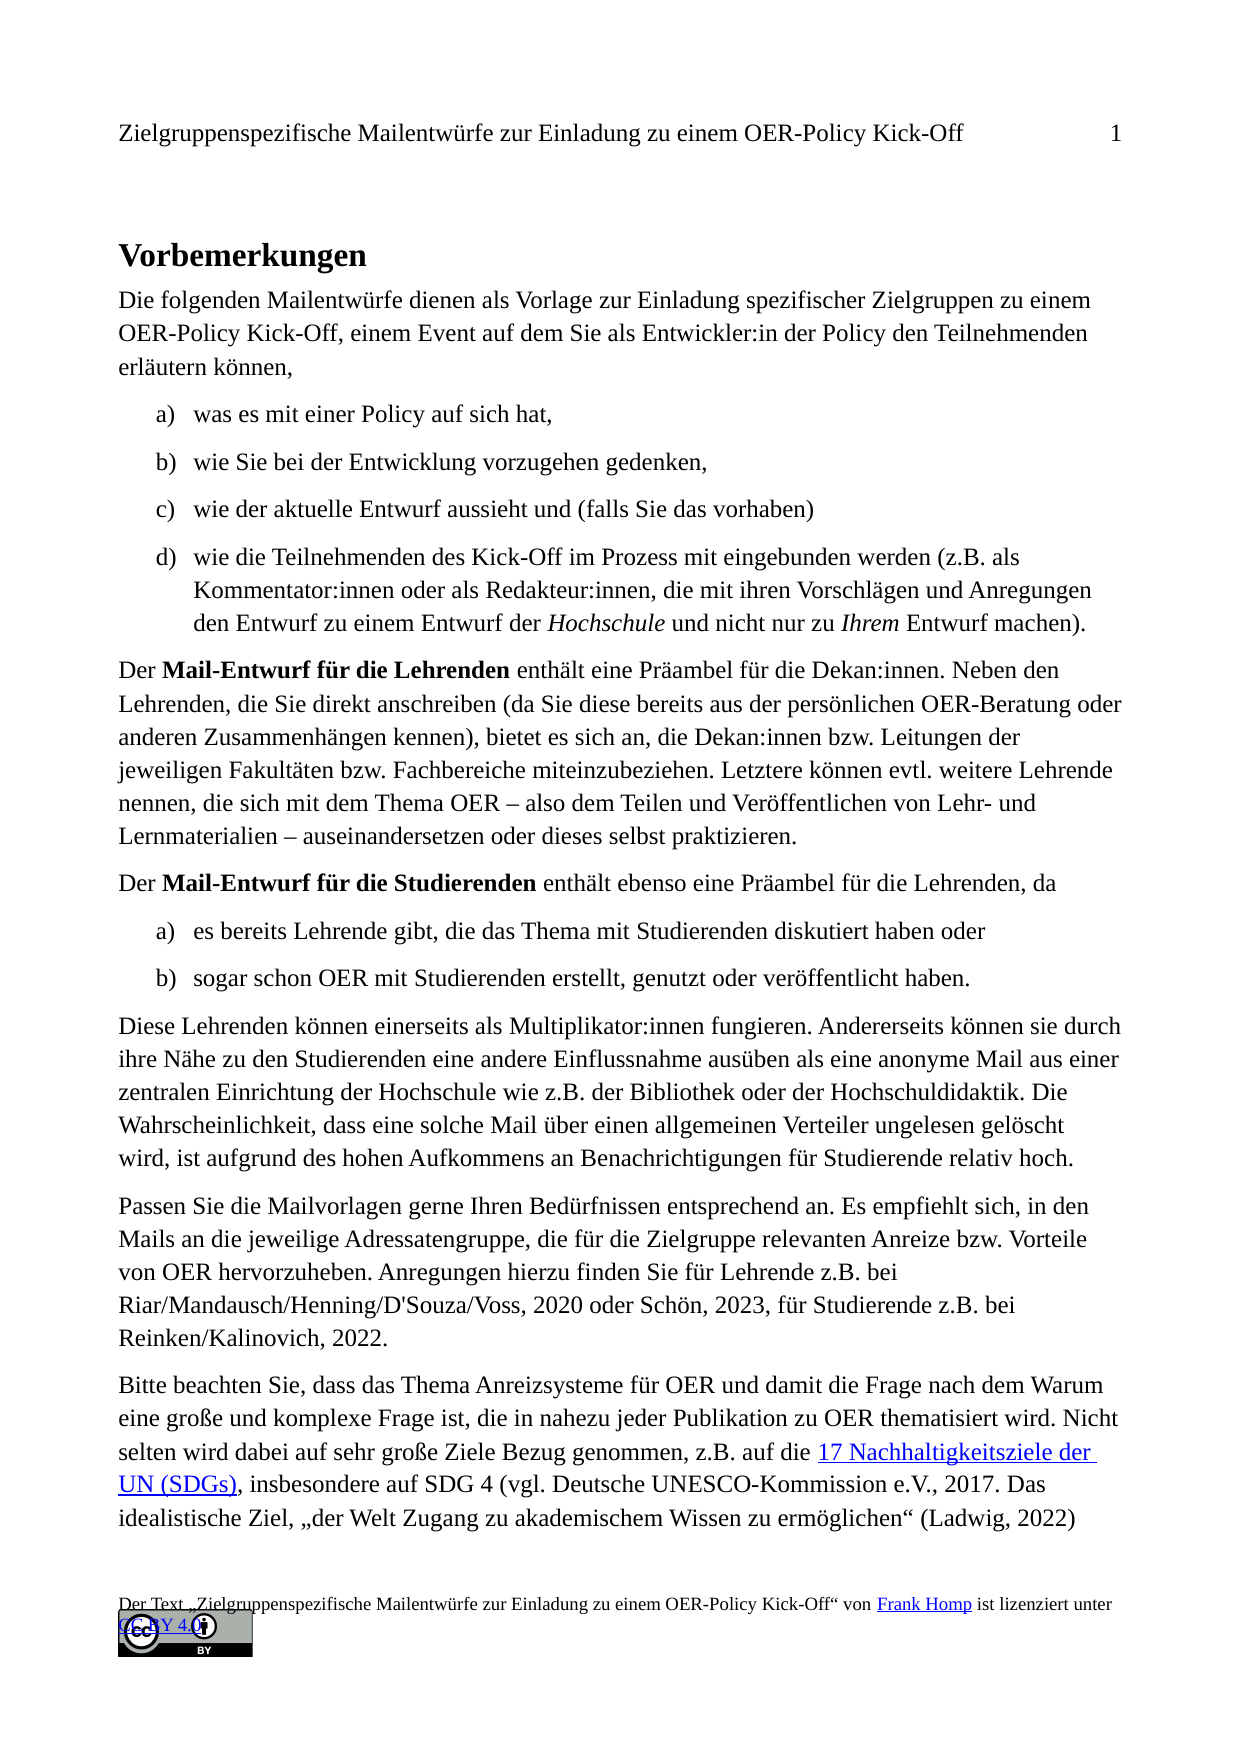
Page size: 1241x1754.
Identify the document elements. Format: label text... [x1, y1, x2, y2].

text Der Mail-Entwurf für die Lehrenden enthält eine Präambel für die Dekan:innen. Neben den Lehrenden, die Sie direkt anschreiben (da Sie diese bereits aus der persönlichen OER-Beratung oder anderen Zusammenhängen kennen), bietet es sich an, die Dekan:innen bzw. Leitungen der jeweiligen Fakultäten bzw. Fachbereiche miteinzubeziehen. Letztere können evtl. weitere Lehrende nennen, die sich mit dem Thema OER – also dem Teilen und Veröffentlichen von Lehr- und Lernmaterialien – auseinandersetzen oder dieses selbst praktizieren. [118, 656, 1122, 849]
text Der Mail-Entwurf für die Studierenden enthält ebenso eine Präambel für die Lehrenden, da [118, 868, 1122, 897]
text Passen Sie die Mailvorlagen gerne Ihren Bedürfnissen entsprechend an. Es empfiehlt sich, in den Mails an die jeweilige Adressatengruppe, die für die Zielgruppe relevanten Anreize bzw. Vorteile von OER hervorzuheben. Anregungen hierzu finden Sie für Lehrende z.B. bei Riar/Mandausch/Henning/D'Souza/Voss, 2020 oder Schön, 2023, für Studierende z.B. bei Reinken/Kalinovich, 2022. [118, 1191, 1122, 1352]
list sogar schon OER mit Studierenden erstellt, genutzt oder veröffentlicht haben. [156, 963, 1122, 992]
picture [118, 1609, 253, 1657]
text Diese Lehrenden können einerseits als Multiplikator:innen fungieren. Andererseits können sie durch ihre Nähe zu den Studierenden eine andere Einflussnahme ausüben als eine anonyme Mail aus einer zentralen Einrichtung der Hochschule wie z.B. der Bibliothek oder der Hochschuldidaktik. Die Wahrscheinlichkeit, dass eine solche Mail über einen allgemeinen Verteiler ungelesen gelöscht wird, ist aufgrund des hohen Aufkommens an Benachrichtigungen für Studierende relativ hoch. [118, 1011, 1122, 1172]
list wie Sie bei der Entwicklung vorzugehen gedenken, [156, 447, 1122, 476]
text Bitte beachten Sie, dass das Thema Anreizsysteme für OER und damit die Frage nach dem Warum eine große und komplexe Frage ist, die in nahezu jeder Publikation zu OER thematisiert wird. Nicht selten wird dabei auf sehr große Ziele Bezug genommen, z.B. auf die 17 Nachhaltigkeitsziele der UN (SDGs), insbesondere auf SDG 4 (vgl. Deutsche UNESCO-Kommission e.V., 2017. Das idealistische Ziel, „der Welt Zugang zu akademischem Wissen zu ermöglichen“ (Ladwig, 2022) [118, 1371, 1122, 1531]
text Die folgenden Mailentwürfe dienen als Vorlage zur Einladung spezifischer Zielgruppen zu einem OER-Policy Kick-Off, einem Event auf dem Sie als Entwickler:in der Policy den Teilnehmenden erläutern können, [118, 286, 1122, 380]
list wie der aktuelle Entwurf aussieht und (falls Sie das vorhaben) [156, 494, 1122, 523]
list was es mit einer Policy auf sich hat, [156, 399, 1122, 428]
list es bereits Lehrende gibt, die das Thema mit Studierenden diskutiert haben oder [156, 916, 1122, 945]
list wie die Teilnehmenden des Kick-Off im Prozess mit eingebunden werden (z.B. als Kommentator:innen oder als Redakteur:innen, die mit ihren Vorschlägen und Anregungen den Entwurf zu einem Entwurf der Hochschule und nicht nur zu Ihrem Entwurf machen). [156, 542, 1122, 637]
subtitle Vorbemerkungen [118, 235, 1122, 274]
